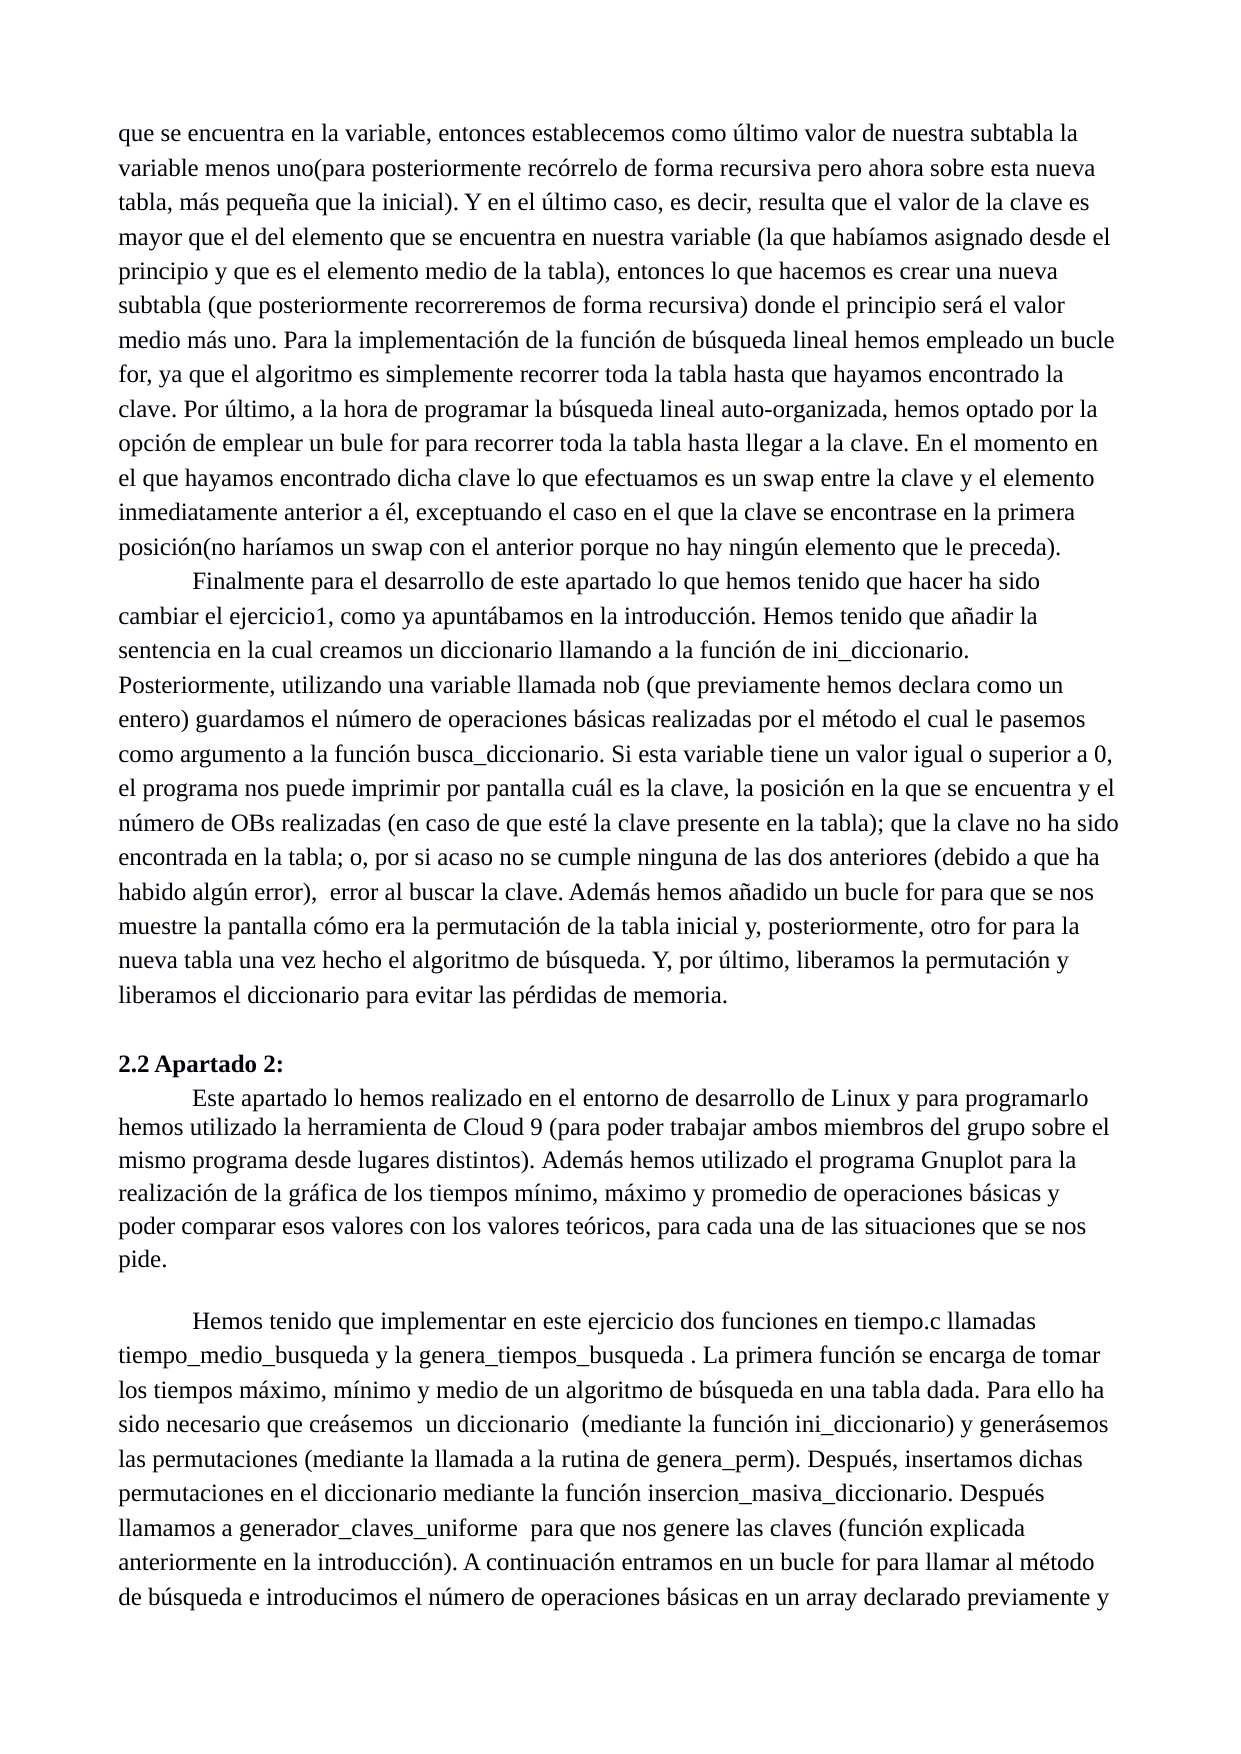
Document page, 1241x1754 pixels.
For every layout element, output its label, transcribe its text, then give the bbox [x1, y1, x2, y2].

text Este apartado lo hemos realizado en el entorno de desarrollo de Linux y para programarlo [118, 1083, 1122, 1112]
text Finalmente para el desarrollo de este apartado lo que hemos tenido que hacer ha sido cambiar el ejercicio1, como ya apuntábamos en la introducción. Hemos tenido que añadir la sentencia en la cual creamos un diccionario llamando a la función de ini_diccionario. Posteriormente, utilizando una variable llamada nob (que previamente hemos declara como un entero) guardamos el número de operaciones básicas realizadas por el método el cual le pasemos como argumento a la función busca_diccionario. Si esta variable tiene un valor igual o superior a 0, el programa nos puede imprimir por pantalla cuál es la clave, la posición en la que se encuentra y el número de OBs realizadas (en caso de que esté la clave presente en la tabla); que la clave no ha sido encontrada en la tabla; o, por si acaso no se cumple ninguna de las dos anteriores (debido a que ha habido algún error), error al buscar la clave. Además hemos añadido un bucle for para que se nos muestre la pantalla cómo era la permutación de la tabla inicial y, posteriormente, otro for para la nueva tabla una vez hecho el algoritmo de búsqueda. Y, por último, liberamos la permutación y liberamos el diccionario para evitar las pérdidas de memoria. [118, 566, 1122, 1009]
text 2.2 Apartado 2: [118, 1049, 1122, 1078]
text hemos utilizado la herramienta de Cloud 9 (para poder trabajar ambos miembros del grupo sobre el mismo programa desde lugares distintos). Además hemos utilizado el programa Gnuplot para la realización de la gráfica de los tiempos mínimo, máximo y promedio de operaciones básicas y poder comparar esos valores con los valores teóricos, para cada una de las situaciones que se nos pide. [118, 1112, 1122, 1273]
text que se encuentra en la variable, entonces establecemos como último valor de nuestra subtabla la variable menos uno(para posteriormente recórrelo de forma recursiva pero ahora sobre esta nueva tabla, más pequeña que la inicial). Y en el último caso, es decir, resulta que el valor de la clave es mayor que el del elemento que se encuentra en nuestra variable (la que habíamos asignado desde el principio y que es el elemento medio de la tabla), entonces lo que hacemos es crear una nueva subtabla (que posteriormente recorreremos de forma recursiva) donde el principio será el valor medio más uno. Para la implementación de la función de búsqueda lineal hemos empleado un bucle for, ya que el algoritmo es simplemente recorrer toda la tabla hasta que hayamos encontrado la clave. Por último, a la hora de programar la búsqueda lineal auto-organizada, hemos optado por la opción de emplear un bule for para recorrer toda la tabla hasta llegar a la clave. En el momento en el que hayamos encontrado dicha clave lo que efectuamos es un swap entre la clave y el elemento inmediatamente anterior a él, exceptuando el caso en el que la clave se encontrase en la primera posición(no haríamos un swap con el anterior porque no hay ningún elemento que le preceda). [118, 118, 1122, 561]
text tiempo_medio_busqueda y la genera_tiempos_busqueda . La primera función se encarga de tomar los tiempos máximo, mínimo y medio de un algoritmo de búsqueda en una tabla dada. Para ello ha sido necesario que creásemos un diccionario (mediante la función ini_diccionario) y generásemos las permutaciones (mediante la llamada a la rutina de genera_perm). Después, insertamos dichas permutaciones en el diccionario mediante la función insercion_masiva_diccionario. Después llamamos a generador_claves_uniforme para que nos genere las claves (función explicada anteriormente en la introducción). A continuación entramos en un bucle for para llamar al método de búsqueda e introducimos el número de operaciones básicas en un array declarado previamente y [118, 1341, 1122, 1611]
text Hemos tenido que implementar en este ejercicio dos funciones en tiempo.c llamadas [118, 1306, 1122, 1335]
